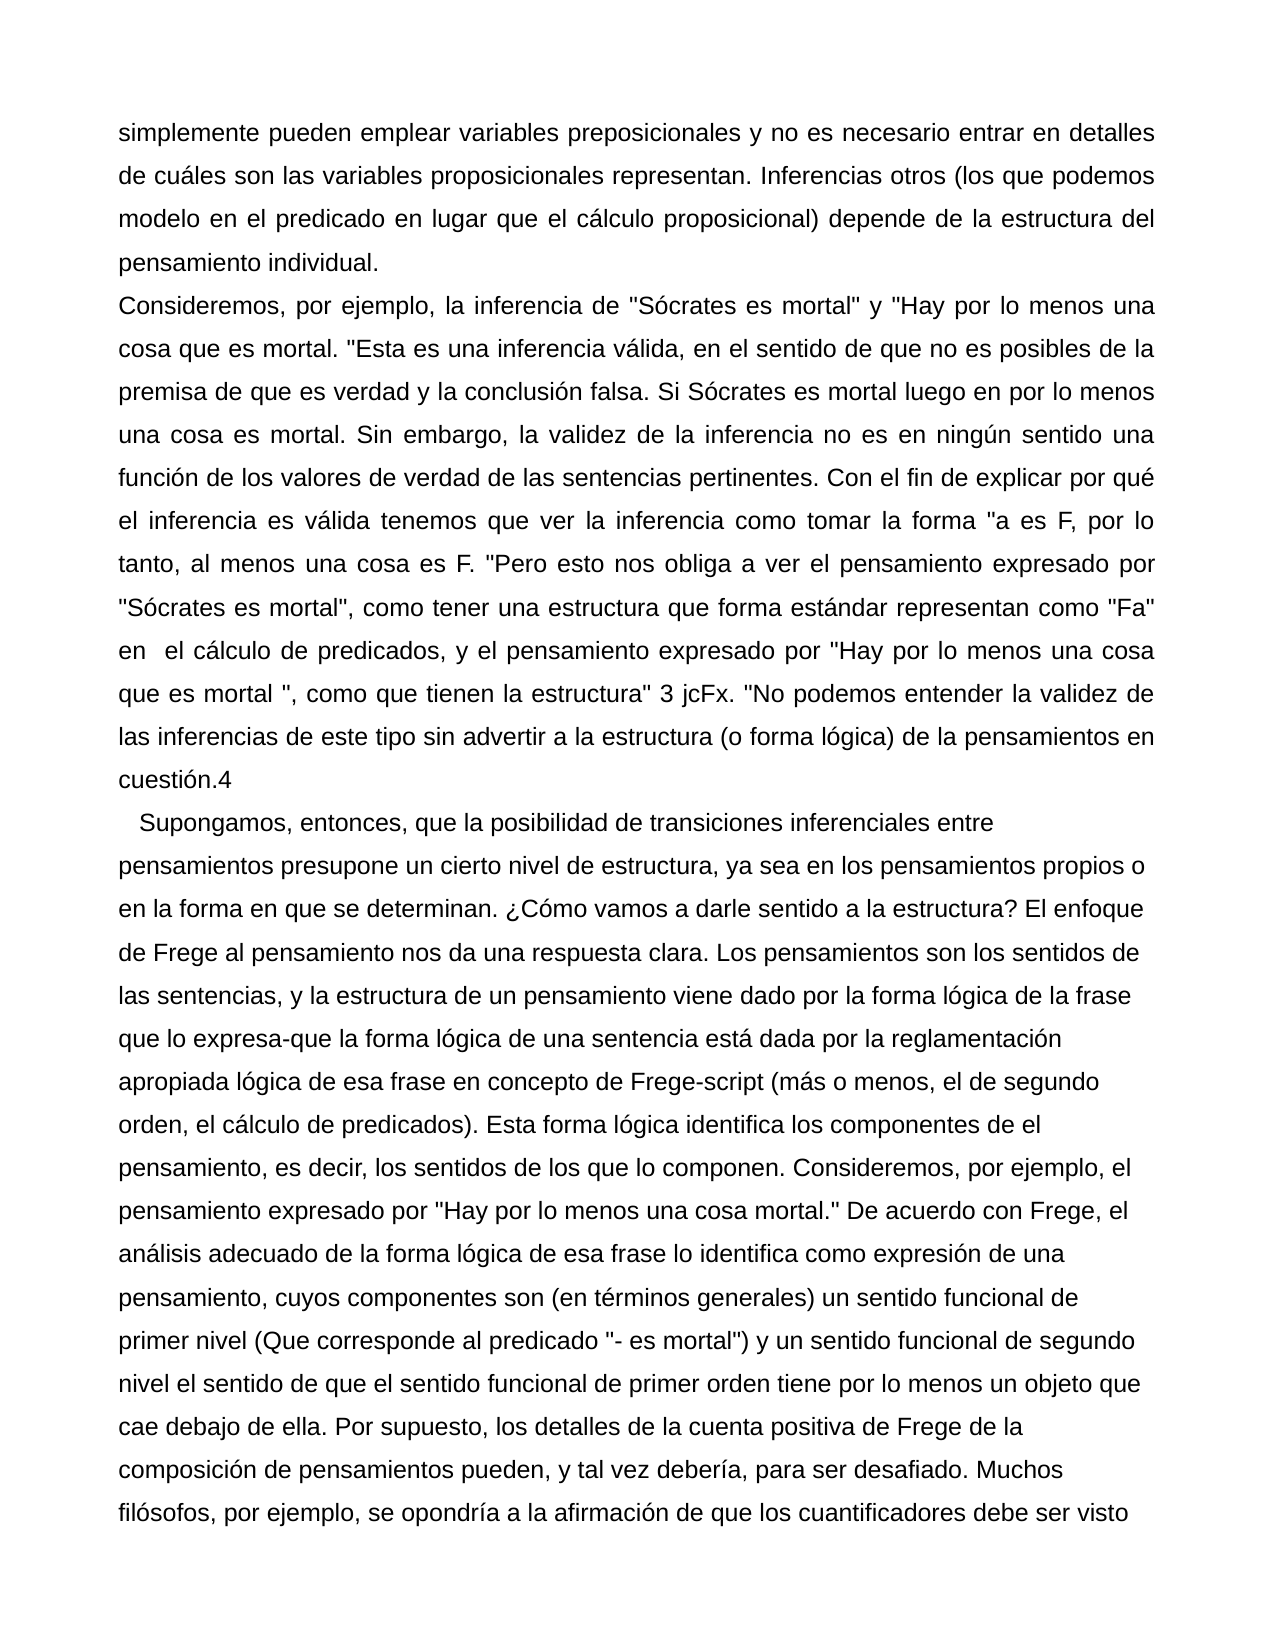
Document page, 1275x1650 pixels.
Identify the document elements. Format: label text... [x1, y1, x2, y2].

text simplemente pueden emplear variables preposicionales y no es necesario entrar en detalles de cuáles son las variables proposicionales representan. Inferencias otros (los que podemos modelo en el predicado en lugar que el cálculo proposicional) depende de la estructura del pensamiento individual. [118, 118, 1157, 276]
text Supongamos, entonces, que la posibilidad de transiciones inferenciales entre pensamientos presupone un cierto nivel de estructura, ya sea en los pensamientos propios o en la forma en que se determinan. ¿Cómo vamos a darle sentido a la estructura? El enfoque de Frege al pensamiento nos da una respuesta clara. Los pensamientos son los sentidos de las sentencias, y la estructura de un pensamiento viene dado por la forma lógica de la frase que lo expresa-que la forma lógica de una sentencia está dada por la reglamentación apropiada lógica de esa frase en concepto de Frege-script (más o menos, el de segundo orden, el cálculo de predicados). Esta forma lógica identifica los componentes de el pensamiento, es decir, los sentidos de los que lo componen. Consideremos, por ejemplo, el pensamiento expresado por "Hay por lo menos una cosa mortal." De acuerdo con Frege, el análisis adecuado de la forma lógica de esa frase lo identifica como expresión de una pensamiento, cuyos componentes son (en términos generales) un sentido funcional de primer nivel (Que corresponde al predicado "- es mortal") y un sentido funcional de segundo nivel el sentido de que el sentido funcional de primer orden tiene por lo menos un objeto que cae debajo de ella. Por supuesto, los detalles de la cuenta positiva de Frege de la composición de pensamientos pueden, y tal vez debería, para ser desafiado. Muchos filósofos, por ejemplo, se opondría a la afirmación de que los cuantificadores debe ser visto [118, 808, 1157, 1527]
text Consideremos, por ejemplo, la inferencia de "Sócrates es mortal" y "Hay por lo menos una cosa que es mortal. "Esta es una inferencia válida, en el sentido de que no es posibles de la premisa de que es verdad y la conclusión falsa. Si Sócrates es mortal luego en por lo menos una cosa es mortal. Sin embargo, la validez de la inferencia no es en ningún sentido una función de los valores de verdad de las sentencias pertinentes. Con el fin de explicar por qué el inferencia es válida tenemos que ver la inferencia como tomar la forma "a es F, por lo tanto, al menos una cosa es F. "Pero esto nos obliga a ver el pensamiento expresado por "Sócrates es mortal", como tener una estructura que forma estándar representan como "Fa" en el cálculo de predicados, y el pensamiento expresado por "Hay por lo menos una cosa que es mortal ", como que tienen la estructura" 3 jcFx. "No podemos entender la validez de las inferencias de este tipo sin advertir a la estructura (o forma lógica) de la pensamientos en cuestión.4 [118, 291, 1157, 794]
